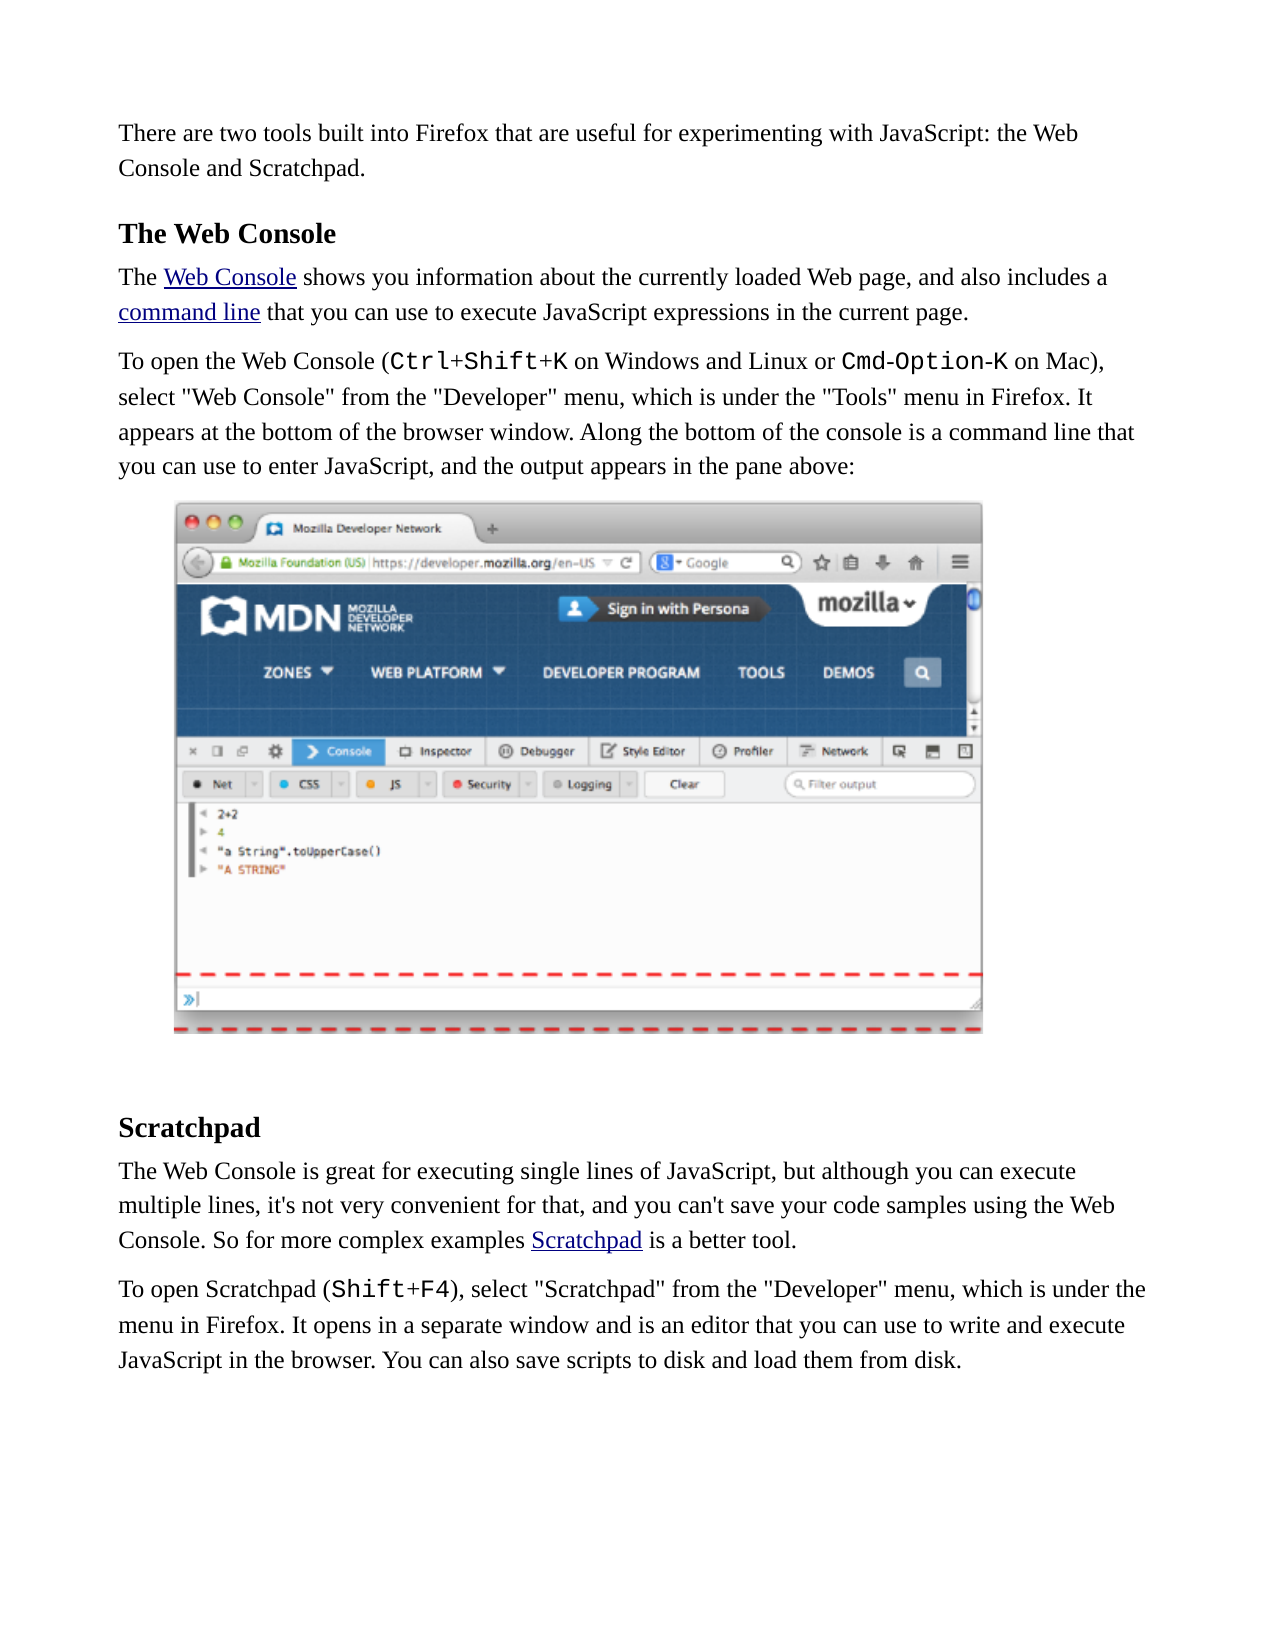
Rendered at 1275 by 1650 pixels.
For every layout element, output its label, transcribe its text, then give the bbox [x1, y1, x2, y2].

text The Web Console is great for executing single lines of JavaScript, but although you can execute multiple lines, it's not very convenient for that, and you can't save your code samples using the Web Console. So for more complex examples Scratchpad is a better tool. [118, 1156, 1157, 1253]
text To open the Web Console (Ctrl+Shift+K on Windows and Linux or Cmd-Option-K on Mac), select "Web Console" from the "Developer" menu, which is under the "Tools" menu in Firefox. It appears at the bottom of the browser window. Along the bottom of the console is a command line that you can use to enter JavaScript, and the output appears in the pane above: [118, 346, 1157, 480]
subtitle Scratchpad [118, 1110, 1157, 1143]
text There are two tools built into Firefox that are useful for experimenting with JavaScript: the Web Console and Scratchpad. [118, 118, 1157, 181]
subtitle The Web Console [118, 216, 1157, 250]
text The Web Console shows you information about the currently loaded Web page, and also includes a command line that you can use to execute JavaScript expressions in the current page. [118, 262, 1157, 326]
text To open Scratchpad (Shift+F4), select "Scratchpad" from the "Developer" menu, which is under the menu in Firefox. It opens in a separate window and is an editor that you can use to write and execute JavaScript in the browser. You can also save scripts to disk and load them from disk. [118, 1274, 1157, 1373]
picture [173, 500, 984, 1034]
